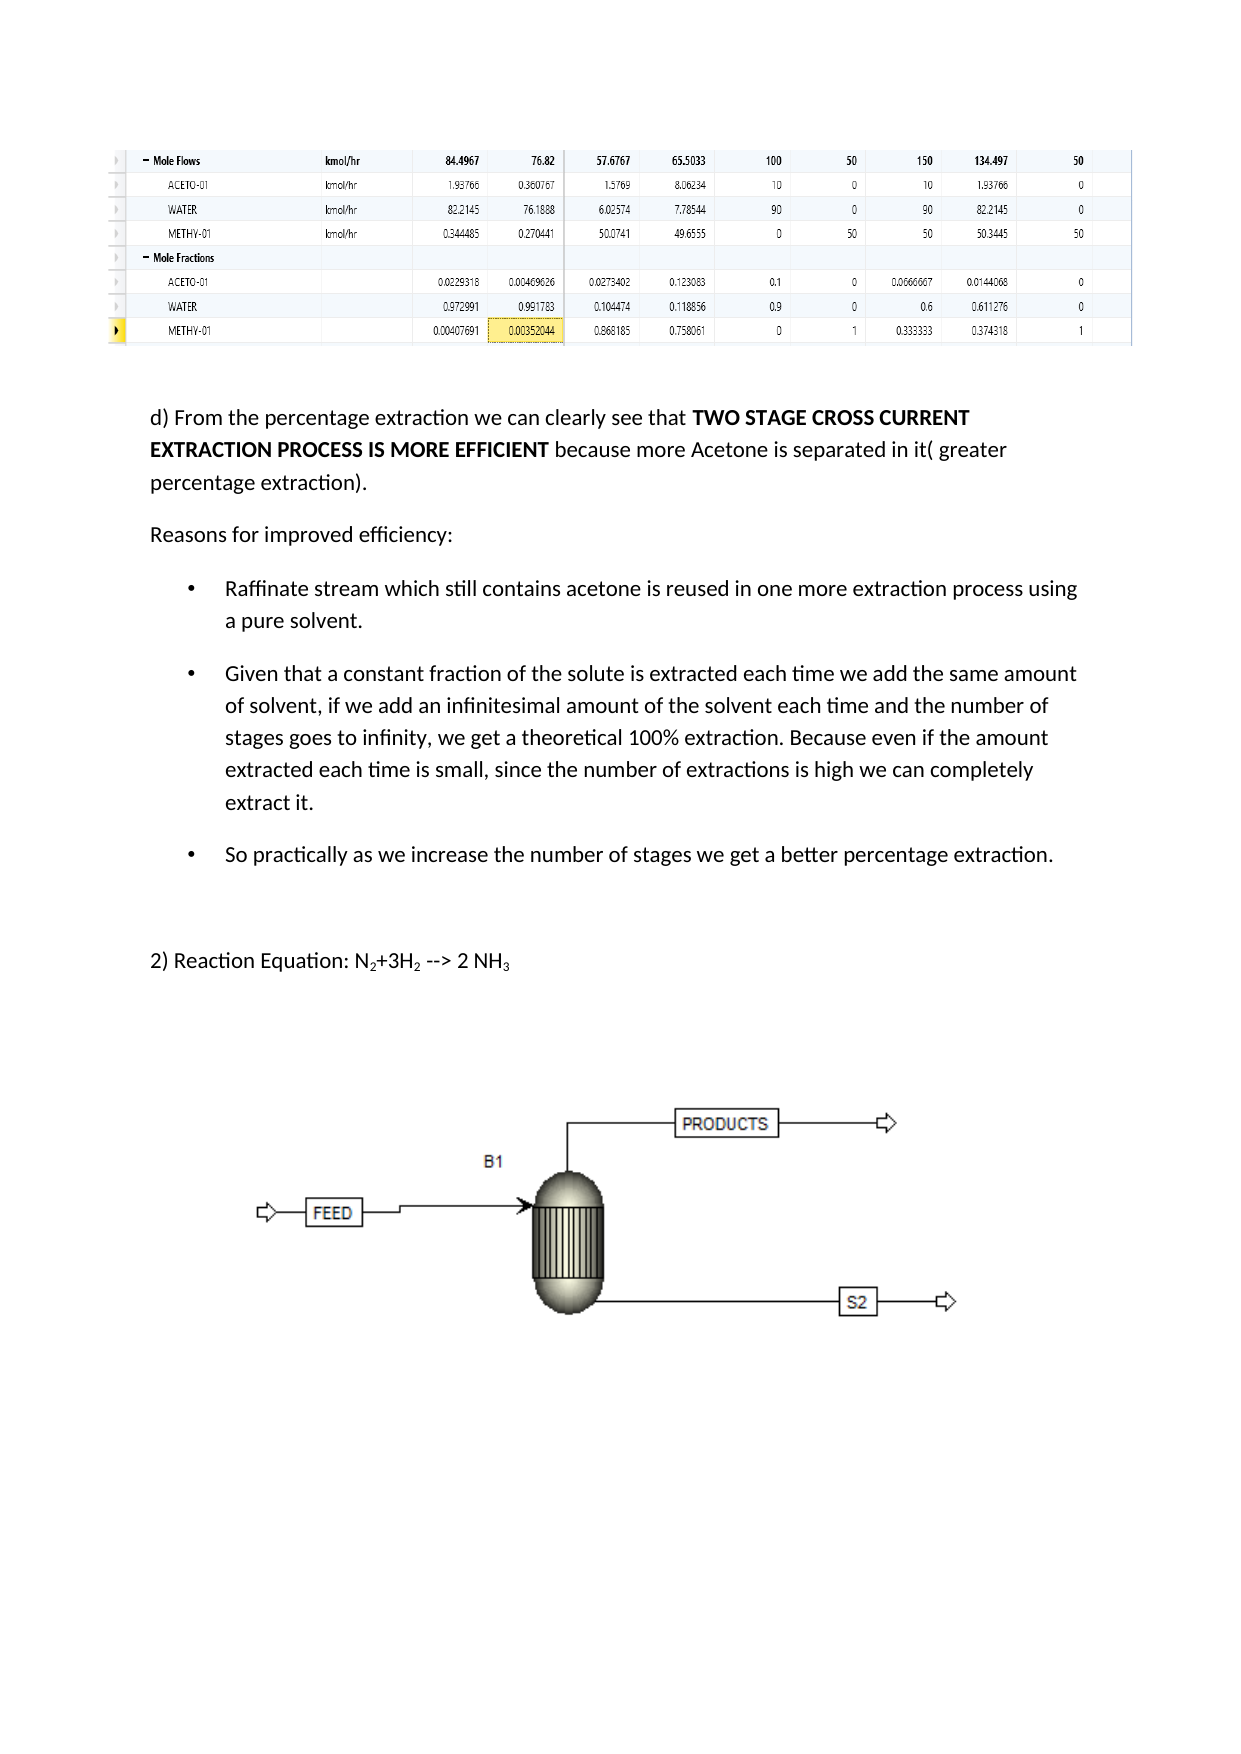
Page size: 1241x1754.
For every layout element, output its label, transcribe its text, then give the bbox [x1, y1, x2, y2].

text Reasons for improved efficiency: [150, 521, 1090, 549]
text 2) Reaction Equation: N2+3H2 --> 2 NH3 [150, 947, 1090, 975]
list Given that a constant fraction of the solute is extracted each time we add the same amount of solvent, if we add an infinitesimal amount of the solvent each time and the number of stages goes to infinity, we get a theoretical 100% extraction. Because even if the amount extracted each time is small, since the number of extractions is high we can completely extract it. [187, 659, 1090, 816]
list Raffinate stream which still contains acetone is reused in one more extraction process using a pure solvent. [187, 574, 1090, 634]
picture [207, 1052, 1033, 1409]
list So practically as we increase the number of stages we get a better percentage extraction. [187, 841, 1090, 869]
text d) From the percentage extraction we can clearly see that TWO STAGE CROSS CURRENT EXTRACTION PROCESS IS MORE EFFICIENT because more Acetone is separated in it( greater percentage extraction). [150, 403, 1090, 496]
picture [108, 150, 1133, 346]
